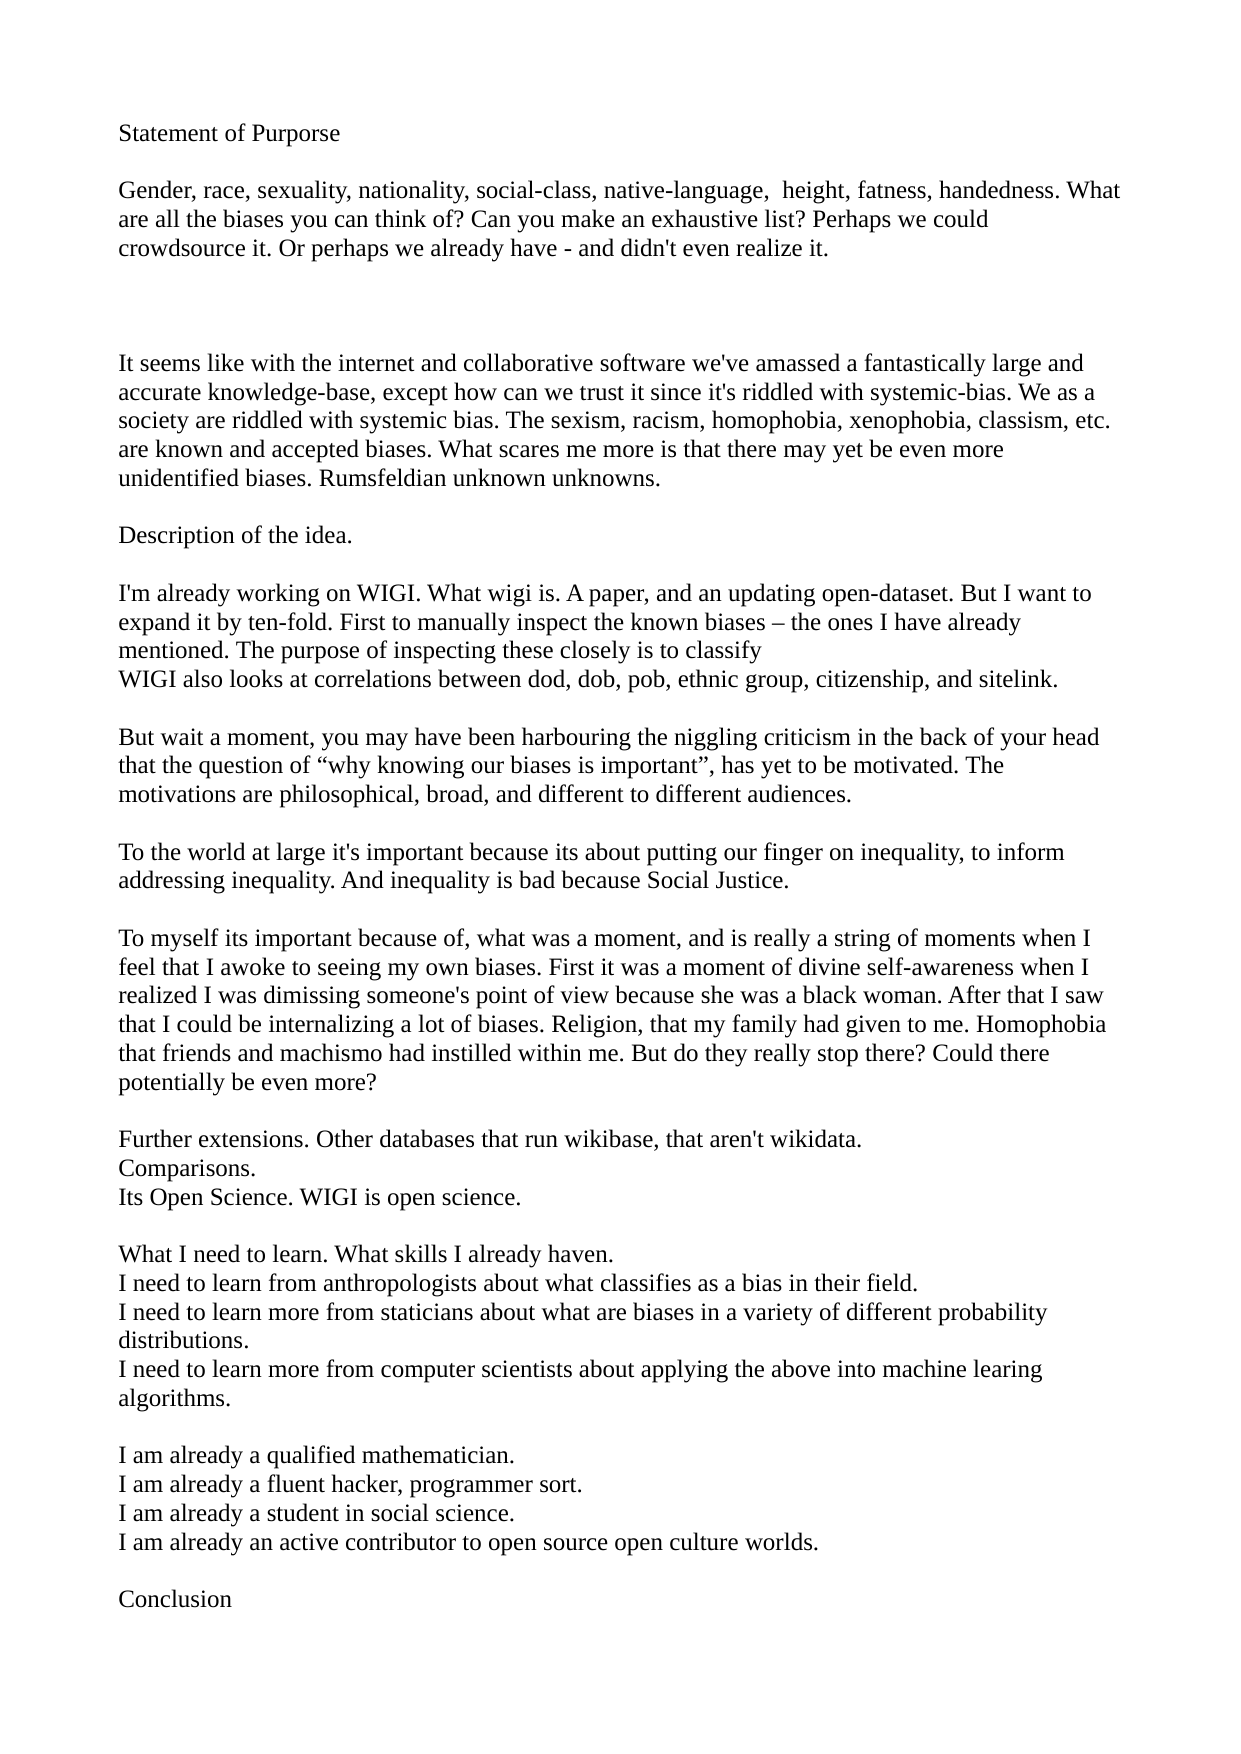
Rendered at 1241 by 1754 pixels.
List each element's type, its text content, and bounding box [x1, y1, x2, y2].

text What I need to learn. What skills I already haven. [118, 1239, 1122, 1268]
text I am already a fluent hacker, programmer sort. [118, 1469, 1122, 1498]
text Description of the idea. [118, 521, 1122, 549]
text Further extensions. Other databases that run wikibase, that aren't wikidata. [118, 1124, 1122, 1153]
text I'm already working on WIGI. What wigi is. A paper, and an updating open-dataset. But I want to expand it by ten-fold. First to manually inspect the known biases – the ones I have already mentioned. The purpose of inspecting these closely is to classify [118, 578, 1122, 664]
text Gender, race, sexuality, nationality, social-class, native-language, height, fatness, handedness. What are all the biases you can think of? Can you make an exhaustive list? Perhaps we could crowdsource it. Or perhaps we already have - and didn't even realize it. [118, 176, 1122, 262]
text It seems like with the internet and collaborative software we've amassed a fantastically large and accurate knowledge-base, except how can we trust it since it's riddled with systemic-bias. We as a society are riddled with systemic bias. The sexism, racism, homophobia, xenophobia, classism, etc. are known and accepted biases. What scares me more is that there may yet be even more unidentified biases. Rumsfeldian unknown unknowns. [118, 348, 1122, 492]
text To myself its important because of, what was a moment, and is really a string of moments when I feel that I awoke to seeing my own biases. First it was a moment of divine self-awareness when I realized I was dimissing someone's point of view because she was a black woman. After that I saw that I could be internalizing a lot of biases. Religion, that my family had given to me. Homophobia that friends and machismo had instilled within me. But do they really stop there? Could there potentially be even more? [118, 923, 1122, 1096]
text But wait a moment, you may have been harbouring the niggling criticism in the back of your head that the question of “why knowing our biases is important”, has yet to be motivated. The motivations are philosophical, broad, and different to different audiences. [118, 722, 1122, 808]
text Comparisons. [118, 1153, 1122, 1182]
text WIGI also looks at correlations between dod, dob, pob, ethnic group, citizenship, and sitelink. [118, 664, 1122, 693]
text Its Open Science. WIGI is open science. [118, 1182, 1122, 1211]
text I need to learn from anthropologists about what classifies as a bias in their field. [118, 1268, 1122, 1297]
text I need to learn more from computer scientists about applying the above into machine learing algorithms. [118, 1354, 1122, 1412]
text I need to learn more from staticians about what are biases in a variety of different probability distributions. [118, 1297, 1122, 1354]
text I am already an active contributor to open source open culture worlds. [118, 1527, 1122, 1556]
text To the world at large it's important because its about putting our finger on inequality, to inform addressing inequality. And inequality is bad because Social Justice. [118, 837, 1122, 894]
text I am already a qualified mathematician. [118, 1441, 1122, 1469]
text Conclusion [118, 1584, 1122, 1613]
text Statement of Purporse [118, 118, 1122, 147]
text I am already a student in social science. [118, 1498, 1122, 1527]
